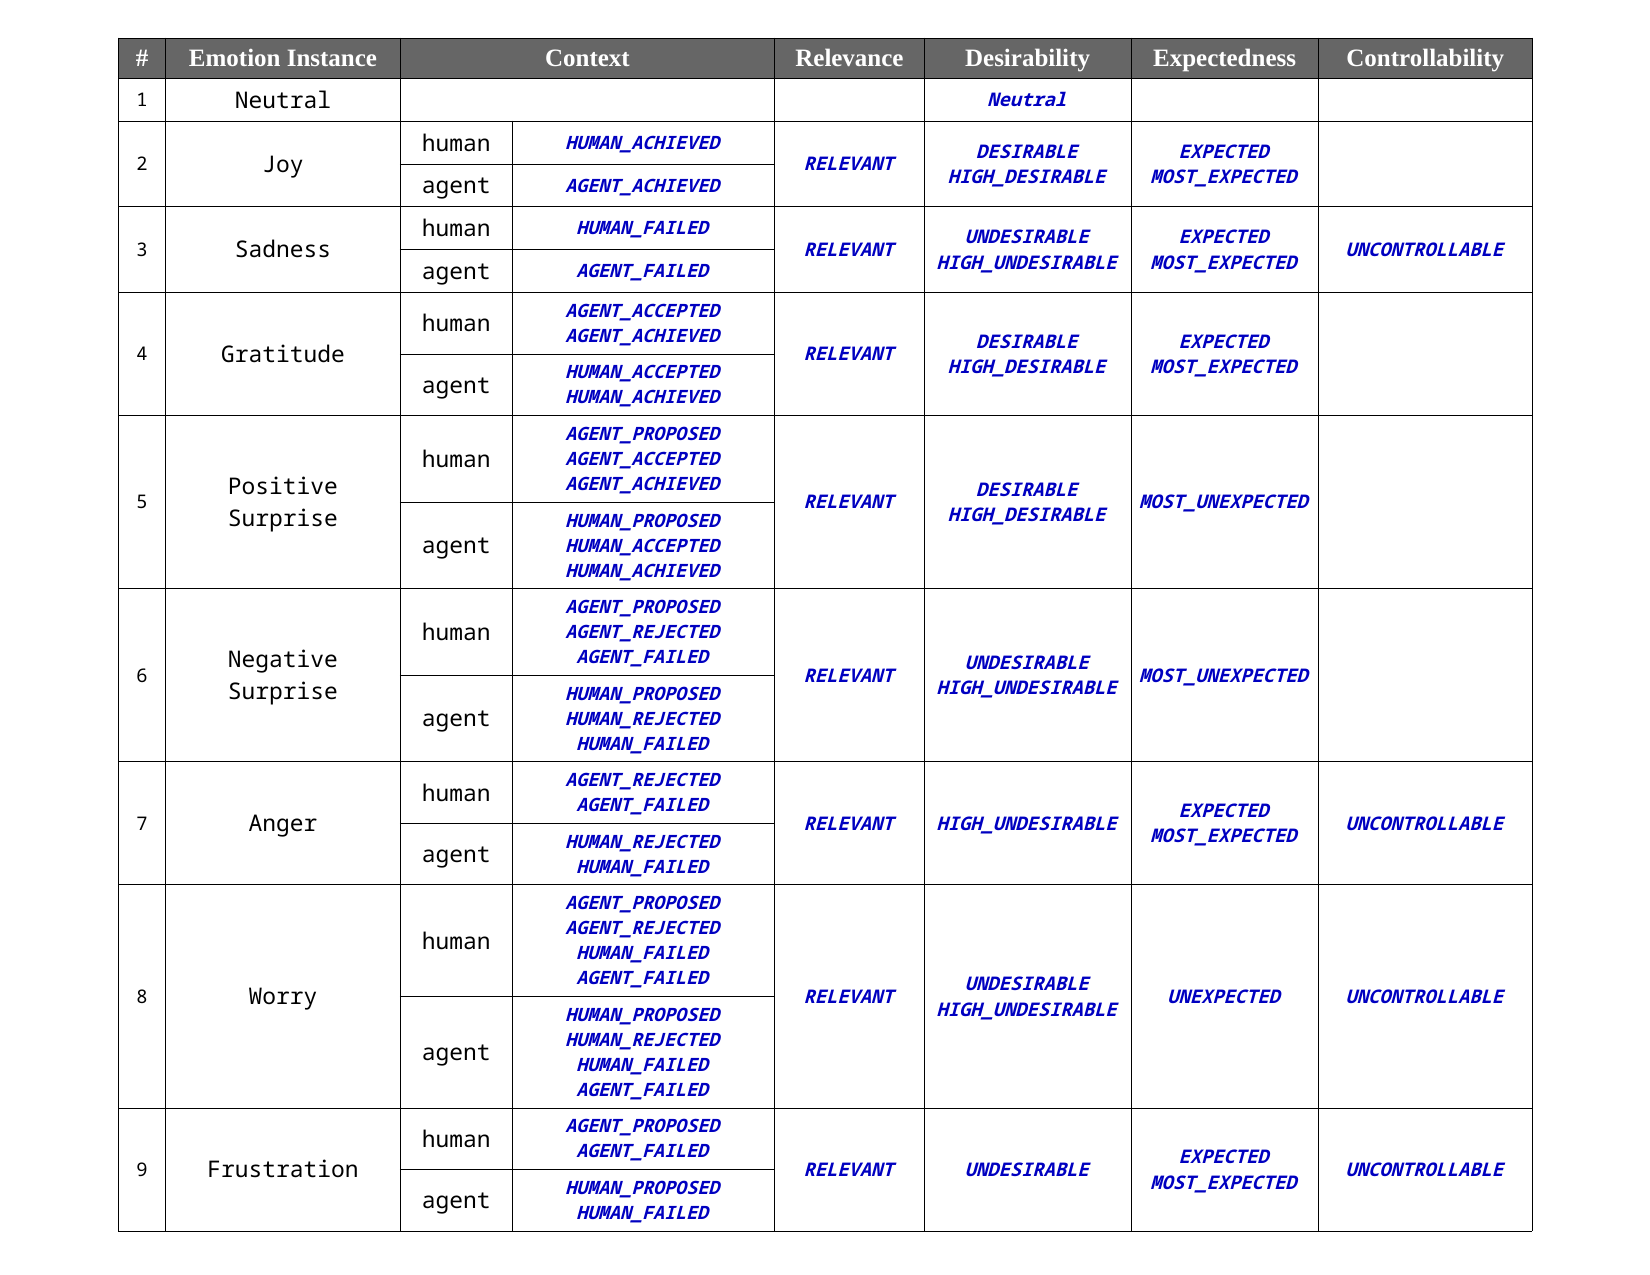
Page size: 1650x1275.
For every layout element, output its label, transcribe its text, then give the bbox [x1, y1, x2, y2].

table_cell RELEVANT [775, 122, 924, 206]
table_cell HUMAN_PROPOSED HUMAN_ACCEPTED HUMAN_ACHIEVED [513, 503, 774, 588]
table_cell HIGH_UNDESIRABLE [925, 762, 1131, 884]
table_cell UNCONTROLLABLE [1319, 762, 1532, 884]
table_cell HUMAN_PROPOSED HUMAN_FAILED [513, 1170, 774, 1231]
table_cell UNDESIRABLE HIGH_UNDESIRABLE [925, 589, 1131, 761]
table_cell AGENT_PROPOSED AGENT_REJECTED AGENT_FAILED [513, 589, 774, 675]
table_cell [1319, 416, 1532, 588]
table_cell Sadness [166, 207, 400, 292]
table_cell Positive Surprise [166, 416, 400, 588]
table_cell EXPECTED MOST_EXPECTED [1132, 762, 1318, 884]
table_header Emotion Instance [166, 39, 400, 78]
table_cell AGENT_PROPOSED AGENT_ACCEPTED AGENT_ACHIEVED [513, 416, 774, 502]
table_cell human [401, 122, 512, 163]
table_cell AGENT_REJECTED AGENT_FAILED [513, 762, 774, 823]
table_cell [1319, 293, 1532, 415]
table_cell Neutral [925, 79, 1131, 121]
table_cell EXPECTED MOST_EXPECTED [1132, 207, 1318, 292]
table_header # [119, 39, 165, 78]
table_header Context [401, 39, 774, 78]
table_header Controllability [1319, 39, 1532, 78]
table_cell RELEVANT [775, 1109, 924, 1231]
table_cell 2 [119, 122, 165, 206]
table_cell 4 [119, 293, 165, 415]
table_cell 9 [119, 1109, 165, 1231]
table_header Expectedness [1132, 39, 1318, 78]
table_cell [775, 79, 924, 121]
table_cell Joy [166, 122, 400, 206]
table_cell 6 [119, 589, 165, 761]
table_cell agent [401, 824, 512, 884]
table_cell Worry [166, 885, 400, 1107]
table_cell 5 [119, 416, 165, 588]
table_cell human [401, 885, 512, 996]
table_cell human [401, 293, 512, 353]
table_cell UNDESIRABLE HIGH_UNDESIRABLE [925, 207, 1131, 292]
table_cell UNDESIRABLE HIGH_UNDESIRABLE [925, 885, 1131, 1107]
table_cell human [401, 589, 512, 675]
table_cell Negative Surprise [166, 589, 400, 761]
table_cell MOST_UNEXPECTED [1132, 416, 1318, 588]
table_cell UNCONTROLLABLE [1319, 207, 1532, 292]
table_cell [1319, 122, 1532, 206]
table_cell RELEVANT [775, 293, 924, 415]
table_cell HUMAN_ACCEPTED HUMAN_ACHIEVED [513, 355, 774, 415]
table_cell RELEVANT [775, 589, 924, 761]
table_cell DESIRABLE HIGH_DESIRABLE [925, 122, 1131, 206]
table_cell HUMAN_FAILED [513, 207, 774, 249]
table_cell 1 [119, 79, 165, 121]
table_cell UNCONTROLLABLE [1319, 885, 1532, 1107]
table_cell Anger [166, 762, 400, 884]
table_cell UNCONTROLLABLE [1319, 1109, 1532, 1231]
table_cell agent [401, 503, 512, 588]
table_cell AGENT_ACHIEVED [513, 165, 774, 206]
table_cell AGENT_PROPOSED AGENT_REJECTED HUMAN_FAILED AGENT_FAILED [513, 885, 774, 996]
table_cell agent [401, 997, 512, 1107]
table_cell EXPECTED MOST_EXPECTED [1132, 293, 1318, 415]
table_cell HUMAN_REJECTED HUMAN_FAILED [513, 824, 774, 884]
table_cell agent [401, 165, 512, 206]
table_cell 8 [119, 885, 165, 1107]
table_cell human [401, 207, 512, 249]
table_cell AGENT_PROPOSED AGENT_FAILED [513, 1109, 774, 1169]
table_cell AGENT_FAILED [513, 250, 774, 292]
table_cell DESIRABLE HIGH_DESIRABLE [925, 416, 1131, 588]
table_cell 3 [119, 207, 165, 292]
table_cell agent [401, 1170, 512, 1231]
table_header Relevance [775, 39, 924, 78]
table_cell [1132, 79, 1318, 121]
table_cell human [401, 762, 512, 823]
table_cell AGENT_ACCEPTED AGENT_ACHIEVED [513, 293, 774, 353]
table_cell HUMAN_PROPOSED HUMAN_REJECTED HUMAN_FAILED AGENT_FAILED [513, 997, 774, 1107]
table_cell DESIRABLE HIGH_DESIRABLE [925, 293, 1131, 415]
table_cell RELEVANT [775, 207, 924, 292]
table_cell human [401, 1109, 512, 1169]
table_cell RELEVANT [775, 416, 924, 588]
table_cell [401, 79, 774, 121]
table_cell UNEXPECTED [1132, 885, 1318, 1107]
table_cell agent [401, 355, 512, 415]
table_cell agent [401, 250, 512, 292]
table_cell [1319, 79, 1532, 121]
table_cell Frustration [166, 1109, 400, 1231]
table_cell agent [401, 676, 512, 761]
table_cell UNDESIRABLE [925, 1109, 1131, 1231]
table_cell EXPECTED MOST_EXPECTED [1132, 122, 1318, 206]
table_cell RELEVANT [775, 762, 924, 884]
table_cell HUMAN_PROPOSED HUMAN_REJECTED HUMAN_FAILED [513, 676, 774, 761]
table_cell 7 [119, 762, 165, 884]
table_cell human [401, 416, 512, 502]
table_header Desirability [925, 39, 1131, 78]
table_cell MOST_UNEXPECTED [1132, 589, 1318, 761]
table_cell Neutral [166, 79, 400, 121]
table_cell EXPECTED MOST_EXPECTED [1132, 1109, 1318, 1231]
table_cell Gratitude [166, 293, 400, 415]
table_cell [1319, 589, 1532, 761]
table_cell RELEVANT [775, 885, 924, 1107]
table_cell HUMAN_ACHIEVED [513, 122, 774, 163]
